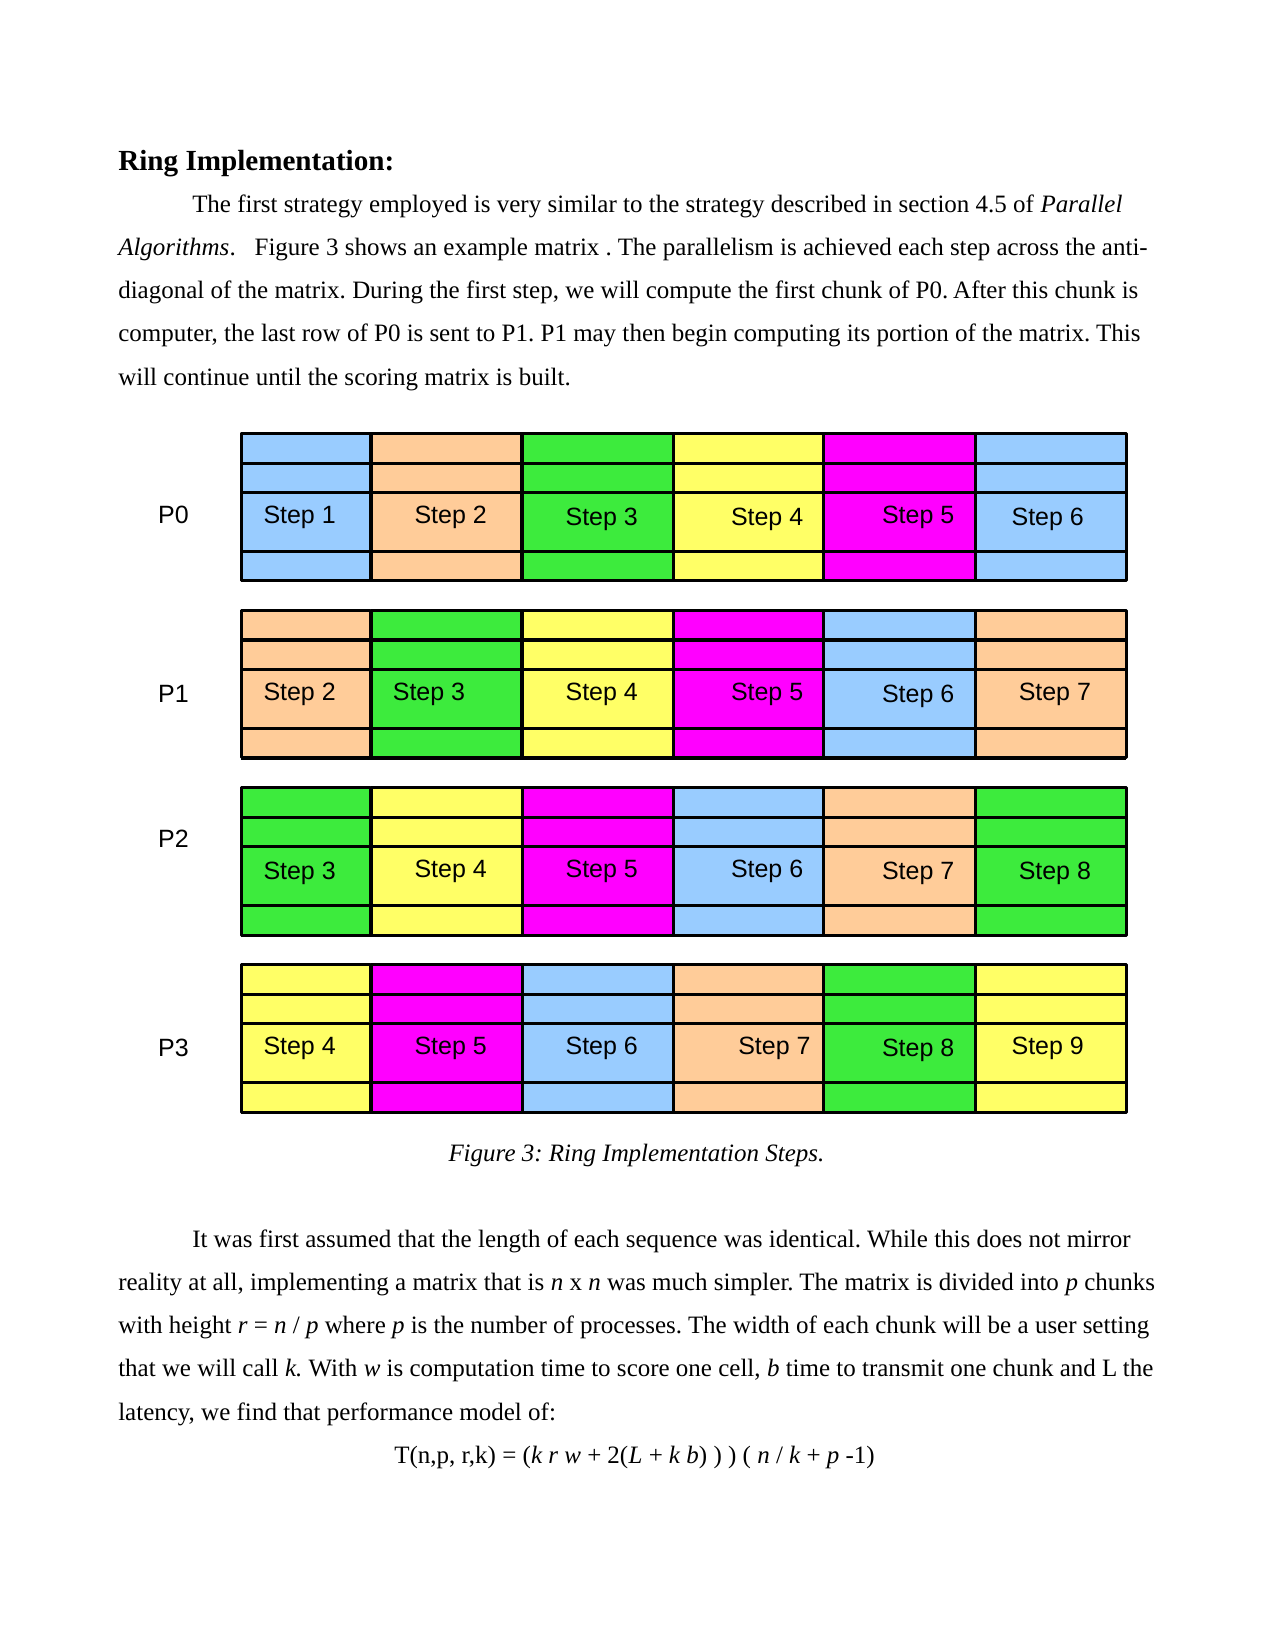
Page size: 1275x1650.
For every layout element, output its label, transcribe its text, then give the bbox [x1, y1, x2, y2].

subtitle Ring Implementation: [118, 143, 1157, 177]
text Figure 3: Ring Implementation Steps. [118, 1138, 1157, 1167]
text It was first assumed that the length of each sequence was identical. While this does not mirror reality at all, implementing a matrix that is n x n was much simpler. The matrix is divided into p chunks with height r = n / p where p is the number of processes. The width of each chunk will be a user setting that we will call k. With w is computation time to score one cell, b time to transmit one chunk and L the latency, we find that performance model of: [118, 1224, 1157, 1425]
text T(n,p, r,k) = (k r w + 2(L + k b) ) ) ( n / k + p -1) [118, 1440, 1157, 1468]
text The first strategy employed is very similar to the strategy described in section 4.5 of Parallel Algorithms. Figure 3 shows an example matrix . The parallelism is achieved each step across the anti-diagonal of the matrix. During the first step, we will compute the first chunk of P0. After this chunk is computer, the last row of P0 is sent to P1. P1 may then begin computing its portion of the matrix. This will continue until the scoring matrix is built. [118, 189, 1157, 390]
